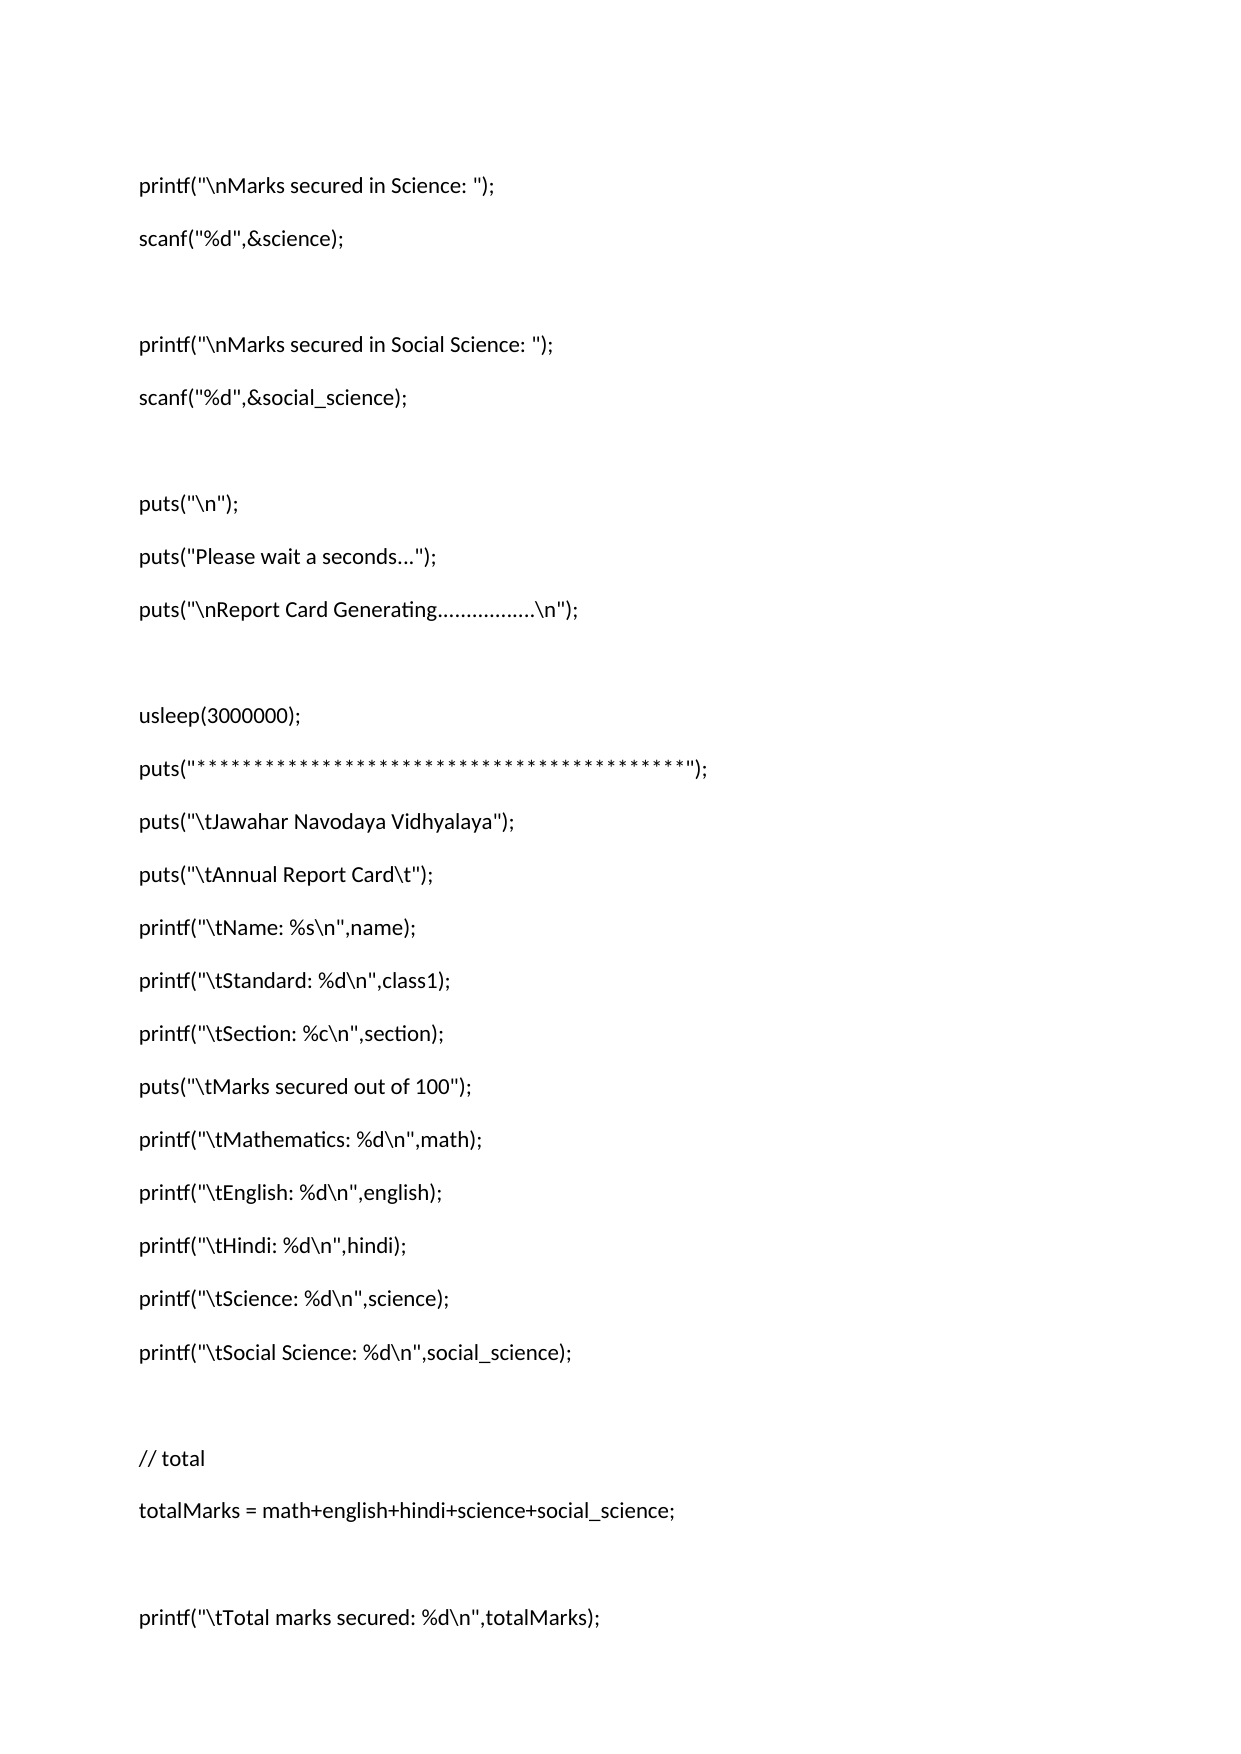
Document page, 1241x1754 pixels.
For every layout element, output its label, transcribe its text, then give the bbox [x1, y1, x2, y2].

text printf("\tTotal marks secured: %d\n",totalMarks); [118, 1603, 1122, 1631]
text printf("\tName: %s\n",name); [118, 913, 1122, 941]
text puts("Please wait a seconds..."); [118, 542, 1122, 570]
text puts("\tAnnual Report Card\t"); [118, 860, 1122, 888]
text puts("\tMarks secured out of 100"); [118, 1072, 1122, 1101]
text scanf("%d",&social_science); [118, 383, 1122, 411]
text totalMarks = math+english+hindi+science+social_science; [118, 1497, 1122, 1525]
text printf("\tEnglish: %d\n",english); [118, 1178, 1122, 1207]
text puts("\tJawahar Navodaya Vidhyalaya"); [118, 807, 1122, 835]
text usleep(3000000); [118, 701, 1122, 729]
text printf("\tHindi: %d\n",hindi); [118, 1232, 1122, 1259]
text printf("\tStandard: %d\n",class1); [118, 966, 1122, 994]
text printf("\nMarks secured in Social Science: "); [118, 330, 1122, 358]
text scanf("%d",&science); [118, 224, 1122, 252]
text printf("\tSocial Science: %d\n",social_science); [118, 1338, 1122, 1366]
text printf("\tScience: %d\n",science); [118, 1284, 1122, 1313]
text puts("\n"); [118, 489, 1122, 517]
text printf("\nMarks secured in Science: "); [118, 171, 1122, 199]
text // total [118, 1444, 1122, 1472]
text printf("\tMathematics: %d\n",math); [118, 1126, 1122, 1153]
text puts("\nReport Card Generating.................\n"); [118, 595, 1122, 623]
text printf("\tSection: %c\n",section); [118, 1019, 1122, 1047]
text puts("*******************************************"); [118, 754, 1122, 782]
